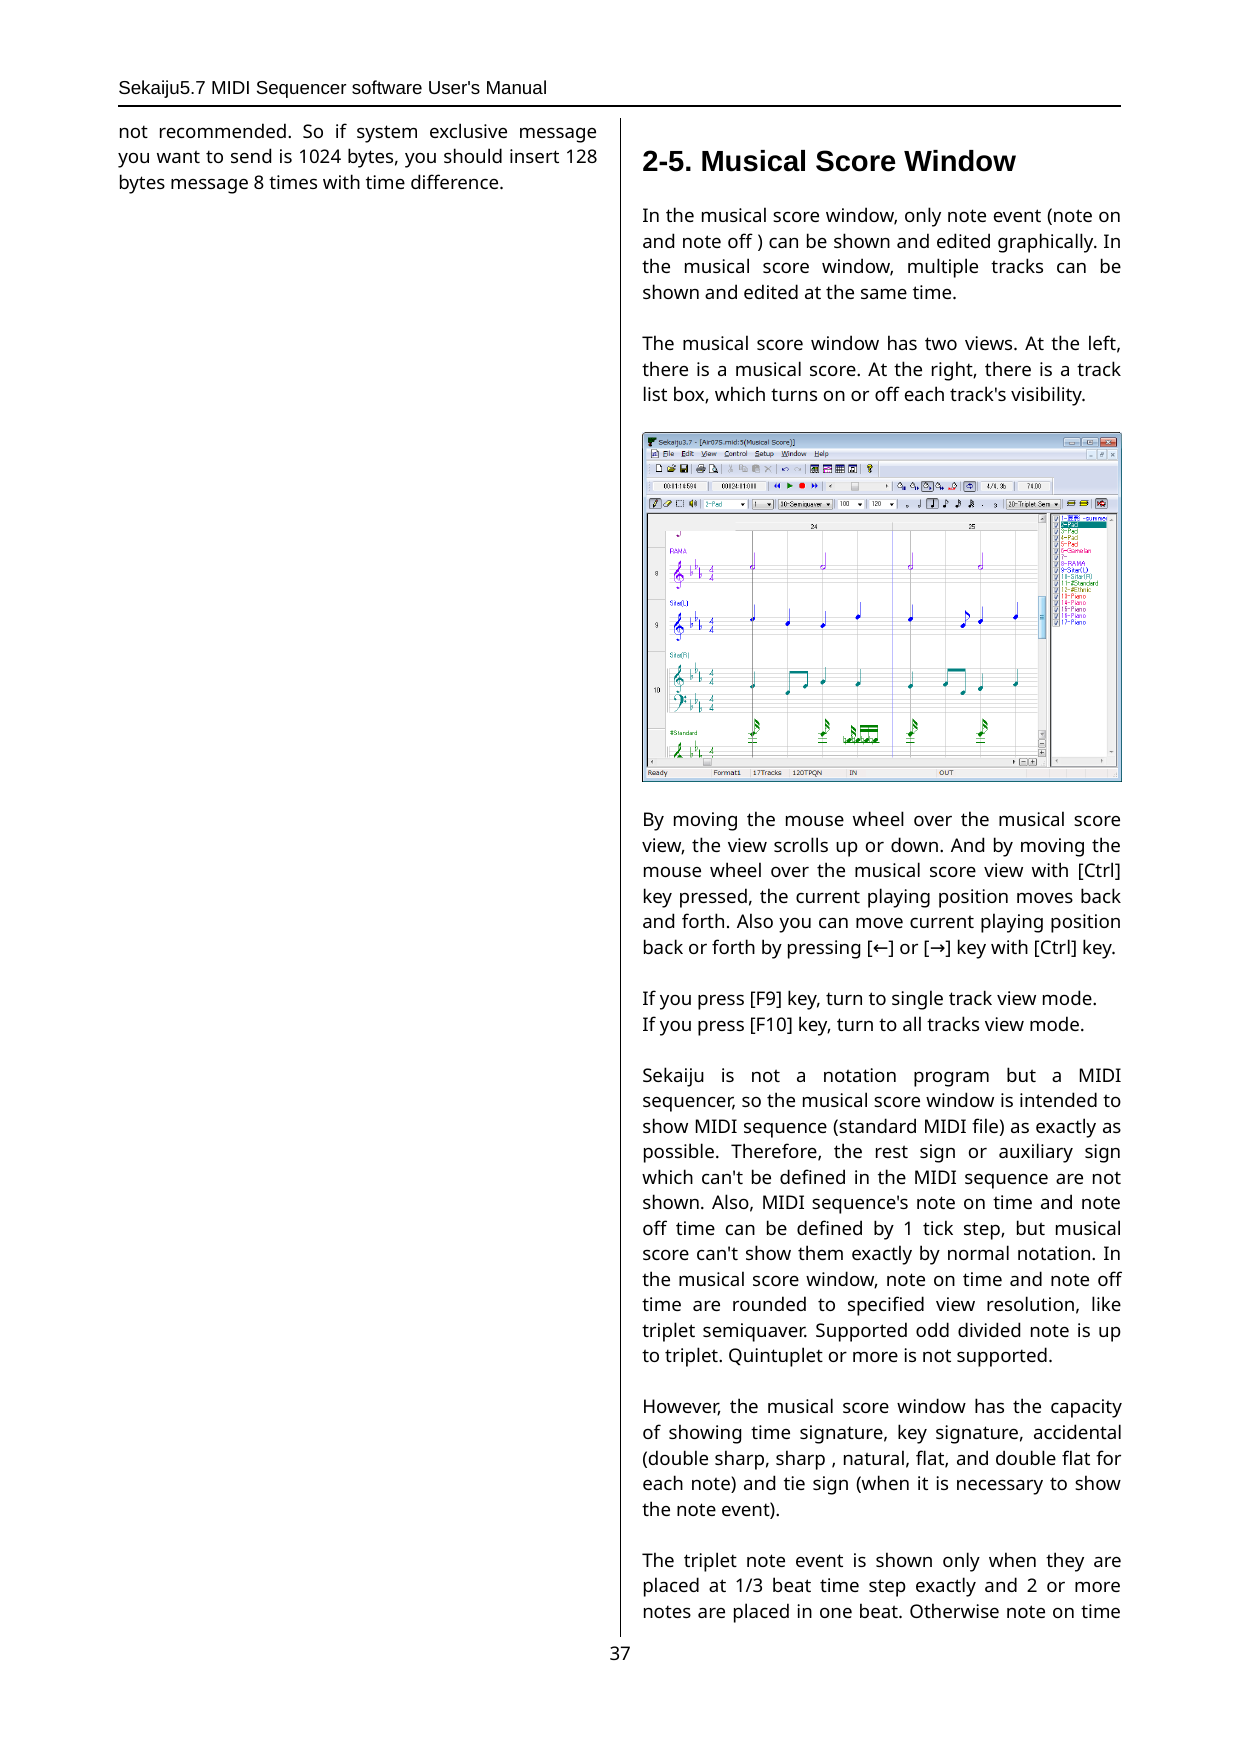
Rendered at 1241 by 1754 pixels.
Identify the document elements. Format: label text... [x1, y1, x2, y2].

text The musical score window has two views. At the left, there is a musical score. At the right, there is a track list box, which turns on or off each track's visibility. [642, 330, 1122, 407]
text If you press [F9] key, turn to single track view mode. [642, 985, 1122, 1011]
picture [642, 432, 1122, 782]
text Sekaiju is not a notation program but a MIDI sequencer, so the musical score window is intended to show MIDI sequence (standard MIDI file) as exactly as possible. Therefore, the rest sign or auxiliary sign which can't be defined in the MIDI sequence are not shown. Also, MIDI sequence's note on time and note off time can be defined by 1 tick step, but musical score can't show them exactly by normal notation. In the musical score window, note on time and note off time are rounded to specified view resolution, like triplet semiquaver. Supported odd divided note is up to triplet. Quintuplet or more is not supported. [642, 1062, 1122, 1368]
subtitle 2-5. Musical Score Window [642, 144, 1122, 177]
text If you press [F10] key, turn to all tracks view mode. [642, 1011, 1122, 1036]
text By moving the mouse wheel over the musical score view, the view scrolls up or down. And by moving the mouse wheel over the musical score view with [Ctrl] key pressed, the current playing position moves back and forth. Also you can move current playing position back or forth by pressing [←] or [→] key with [Ctrl] key. [642, 807, 1122, 960]
text In the musical score window, only note event (note on and note off ) can be shown and edited graphically. In the musical score window, multiple tracks can be shown and edited at the same time. [642, 203, 1122, 305]
text The triplet note event is shown only when they are placed at 1/3 beat time step exactly and 2 or more notes are placed in one beat. Otherwise note on time [642, 1547, 1122, 1623]
text However, the musical score window has the capacity of showing time signature, key signature, accidental (double sharp, sharp , natural, flat, and double flat for each note) and tie sign (when it is necessary to show the note event). [642, 1394, 1122, 1521]
text not recommended. So if system exclusive message you want to send is 1024 bytes, you should insert 128 bytes message 8 times with time difference. [118, 118, 598, 195]
